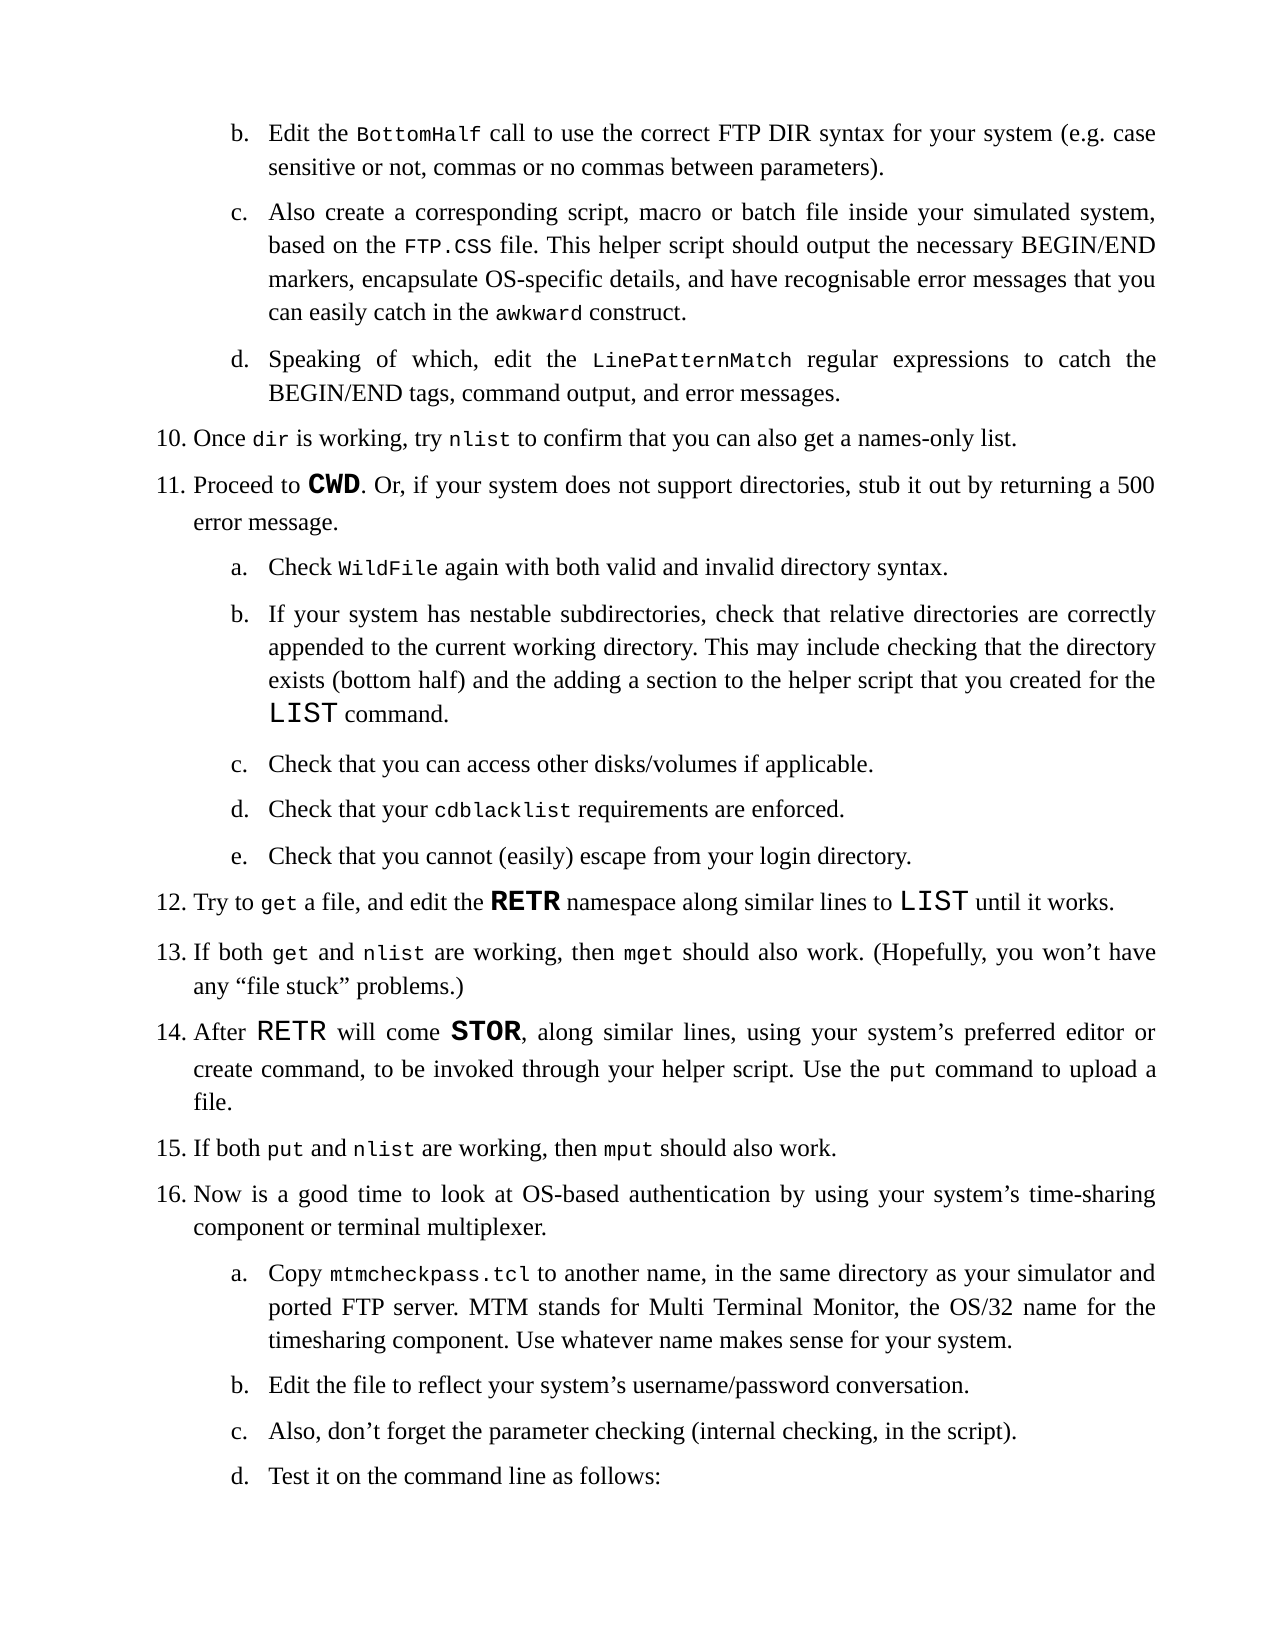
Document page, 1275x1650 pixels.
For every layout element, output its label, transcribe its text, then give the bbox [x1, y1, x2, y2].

list Check WildFile again with both valid and invalid directory syntax. [231, 552, 1157, 582]
list Speaking of which, edit the LinePatternMatch regular expressions to catch the BEGIN/END tags, command output, and error messages. [231, 344, 1157, 406]
list Proceed to CWD. Or, if your system does not support directories, stub it out by returning a 500 error message. [156, 470, 1157, 536]
list Edit the file to reflect your system’s username/password conversation. [231, 1370, 1157, 1399]
list Now is a good time to look at OS-based authentication by using your system’s time-sharing component or terminal multiplexer. [156, 1179, 1157, 1241]
list Try to get a file, and edit the RETR namespace along similar lines to LIST until it works. [156, 887, 1157, 919]
list Once dir is working, try nlist to confirm that you can also get a names-only list. [156, 423, 1157, 453]
list Also, don’t forget the parameter checking (internal checking, in the script). [231, 1416, 1157, 1445]
list If your system has nestable subdirectories, check that relative directories are correctly appended to the current working directory. This may include checking that the directory exists (bottom half) and the adding a section to the helper script that you created for the LIST command. [231, 599, 1157, 732]
list Check that you can access other disks/volumes if applicable. [231, 749, 1157, 778]
list If both get and nlist are working, then mget should also work. (Hopefully, you won’t have any “file stuck” problems.) [156, 937, 1157, 999]
list Also create a corresponding script, macro or batch file inside your simulated system, based on the FTP.CSS file. This helper script should output the necessary BEGIN/END markers, encapsulate OS-specific details, and have recognisable error messages that you can easily catch in the awkward construct. [231, 197, 1157, 327]
list If both put and nlist are working, then mput should also work. [156, 1133, 1157, 1163]
list After RETR will come STOR, along similar lines, using your system’s preferred editor or create command, to be invoked through your helper script. Use the put command to upload a file. [156, 1016, 1157, 1116]
list Test it on the command line as follows: [231, 1461, 1157, 1490]
list Check that you cannot (easily) escape from your login directory. [231, 841, 1157, 870]
list Check that your cdblacklist requirements are enforced. [231, 794, 1157, 824]
list Copy mtmcheckpass.tcl to another name, in the same directory as your simulator and ported FTP server. MTM stands for Multi Terminal Monitor, the OS/32 name for the timesharing component. Use whatever name makes sense for your system. [231, 1258, 1157, 1354]
list Edit the BottomHalf call to use the correct FTP DIR syntax for your system (e.g. case sensitive or not, commas or no commas between parameters). [231, 118, 1157, 181]
